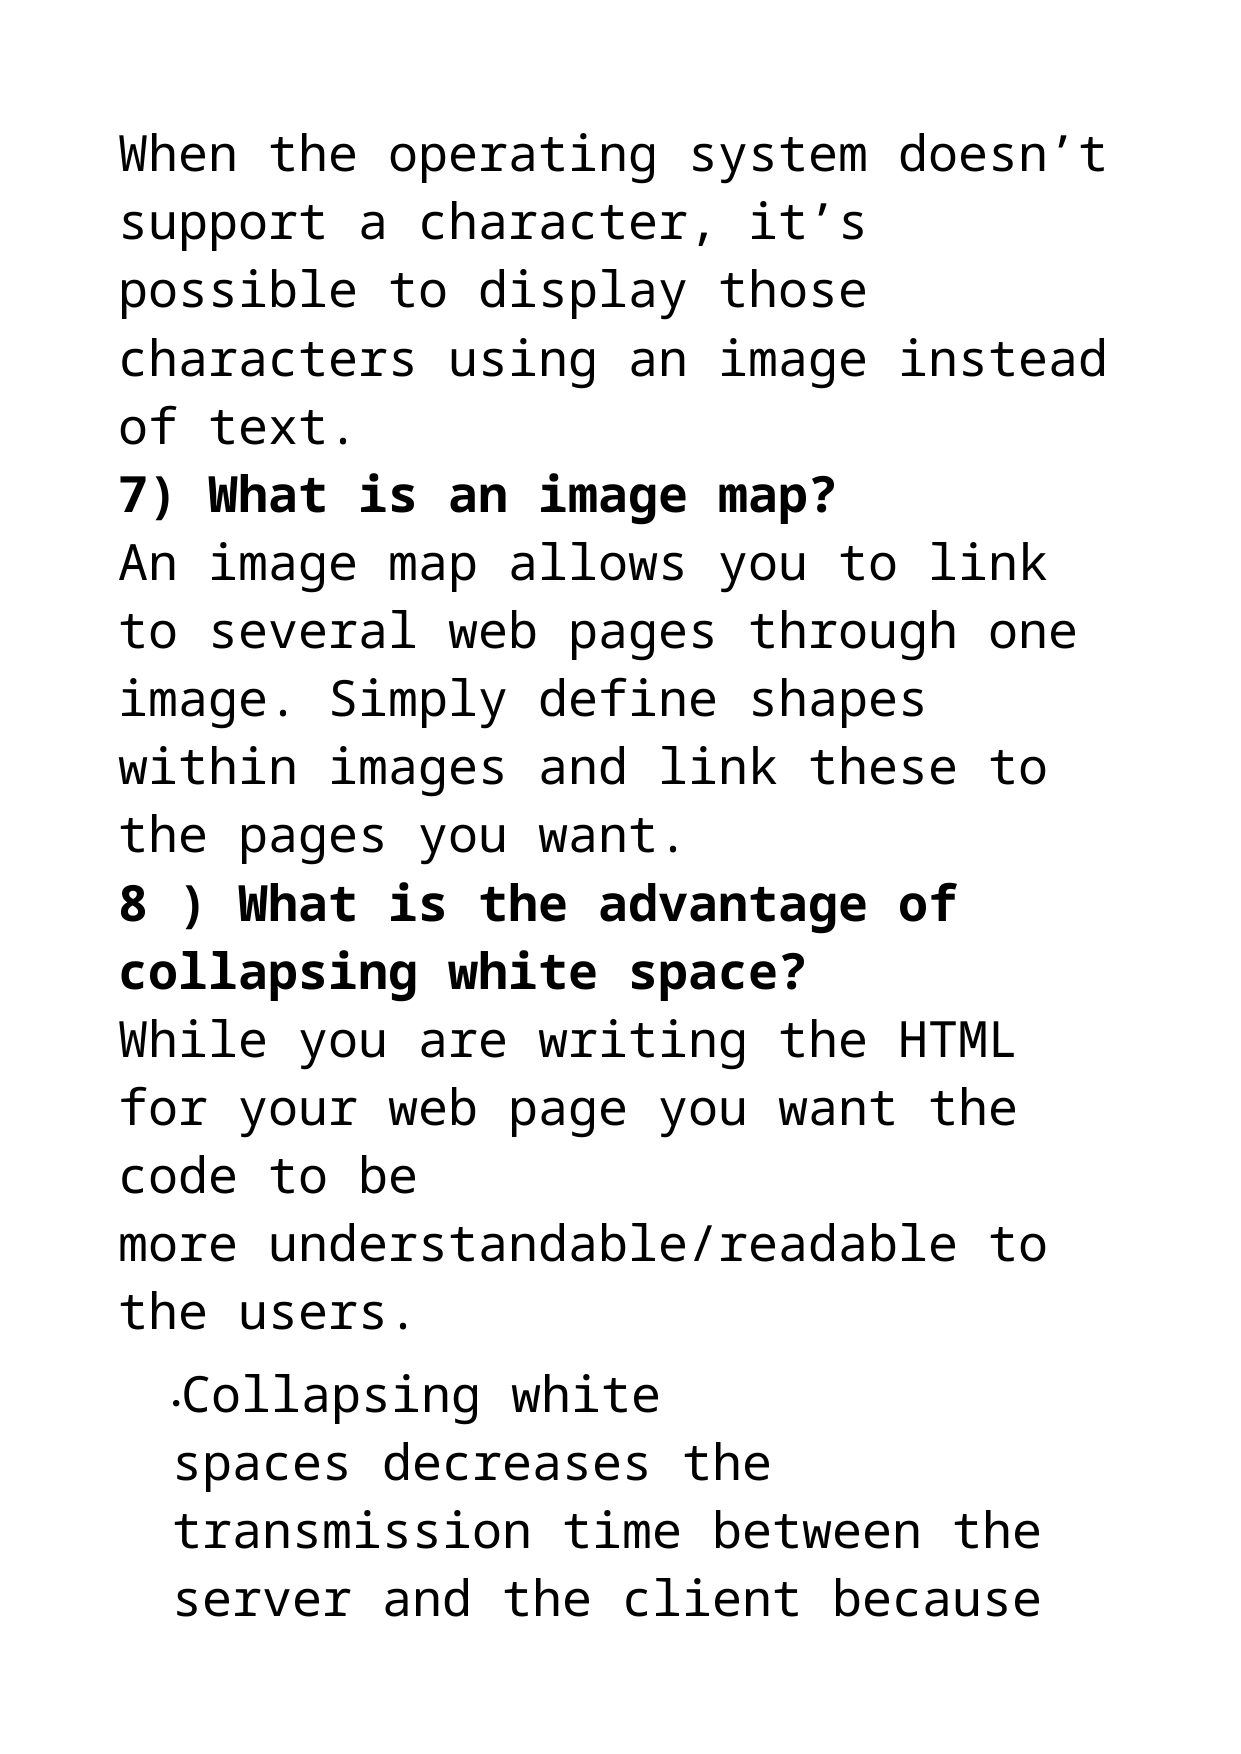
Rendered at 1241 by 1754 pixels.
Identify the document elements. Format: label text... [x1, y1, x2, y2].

list Collapsing white spaces decreases the transmission time between the server and the client because collapsing features remove unnecessary bytes that are occupied by the white spaces. [172, 1359, 1122, 1631]
text An image map allows you to link to several web pages through one image. Simply define shapes within images and link these to the pages you want. [118, 527, 1122, 867]
text 8 ) What is the advantage of collapsing white space? [118, 867, 1122, 1004]
text 7) What is an image map? [118, 459, 1122, 527]
text When the operating system doesn’t support a character, it’s possible to display those characters using an image instead of text. [118, 118, 1122, 459]
text While you are writing the HTML for your web page you want the code to be more understandable/readable to the users. [118, 1004, 1122, 1344]
